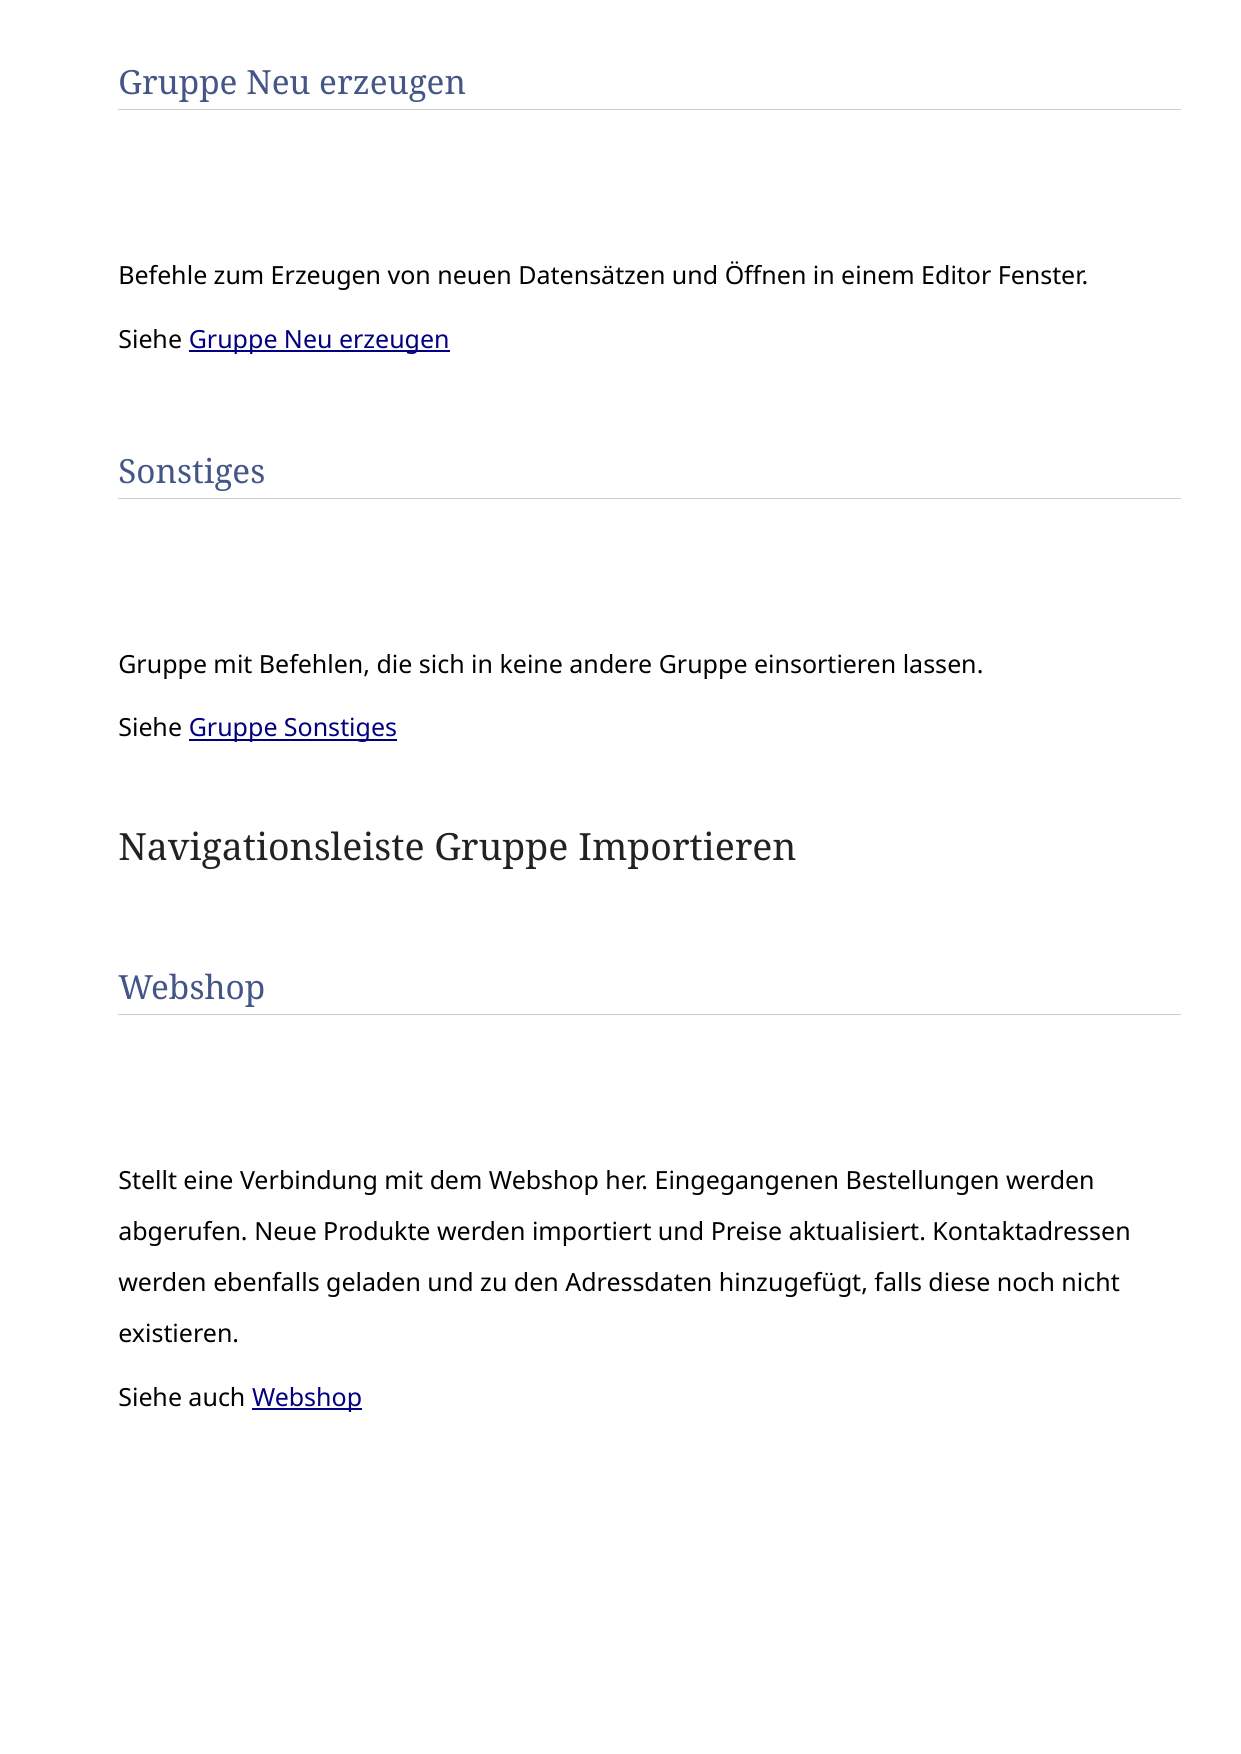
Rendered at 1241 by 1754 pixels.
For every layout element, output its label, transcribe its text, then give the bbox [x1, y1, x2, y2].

subtitle Sonstiges [118, 448, 1181, 498]
text Stellt eine Verbindung mit dem Webshop her. Eingegangenen Bestellungen werden abgerufen. Neue Produkte werden importiert und Preise aktualisiert. Kontaktadressen werden ebenfalls geladen und zu den Adressdaten hinzugefügt, falls diese noch nicht existieren. [118, 1162, 1181, 1350]
text Befehle zum Erzeugen von neuen Datensätzen und Öffnen in einem Editor Fenster. [118, 258, 1181, 292]
text Siehe Gruppe Sonstiges [118, 710, 1181, 744]
text Siehe auch Webshop [118, 1379, 1181, 1413]
subtitle Gruppe Neu erzeugen [118, 59, 1181, 109]
text Gruppe mit Befehlen, die sich in keine andere Gruppe einsortieren lassen. [118, 647, 1181, 681]
text Siehe Gruppe Neu erzeugen [118, 322, 1181, 356]
subtitle Webshop [118, 963, 1181, 1014]
subtitle Navigationsleiste Gruppe Importieren [118, 821, 1181, 872]
